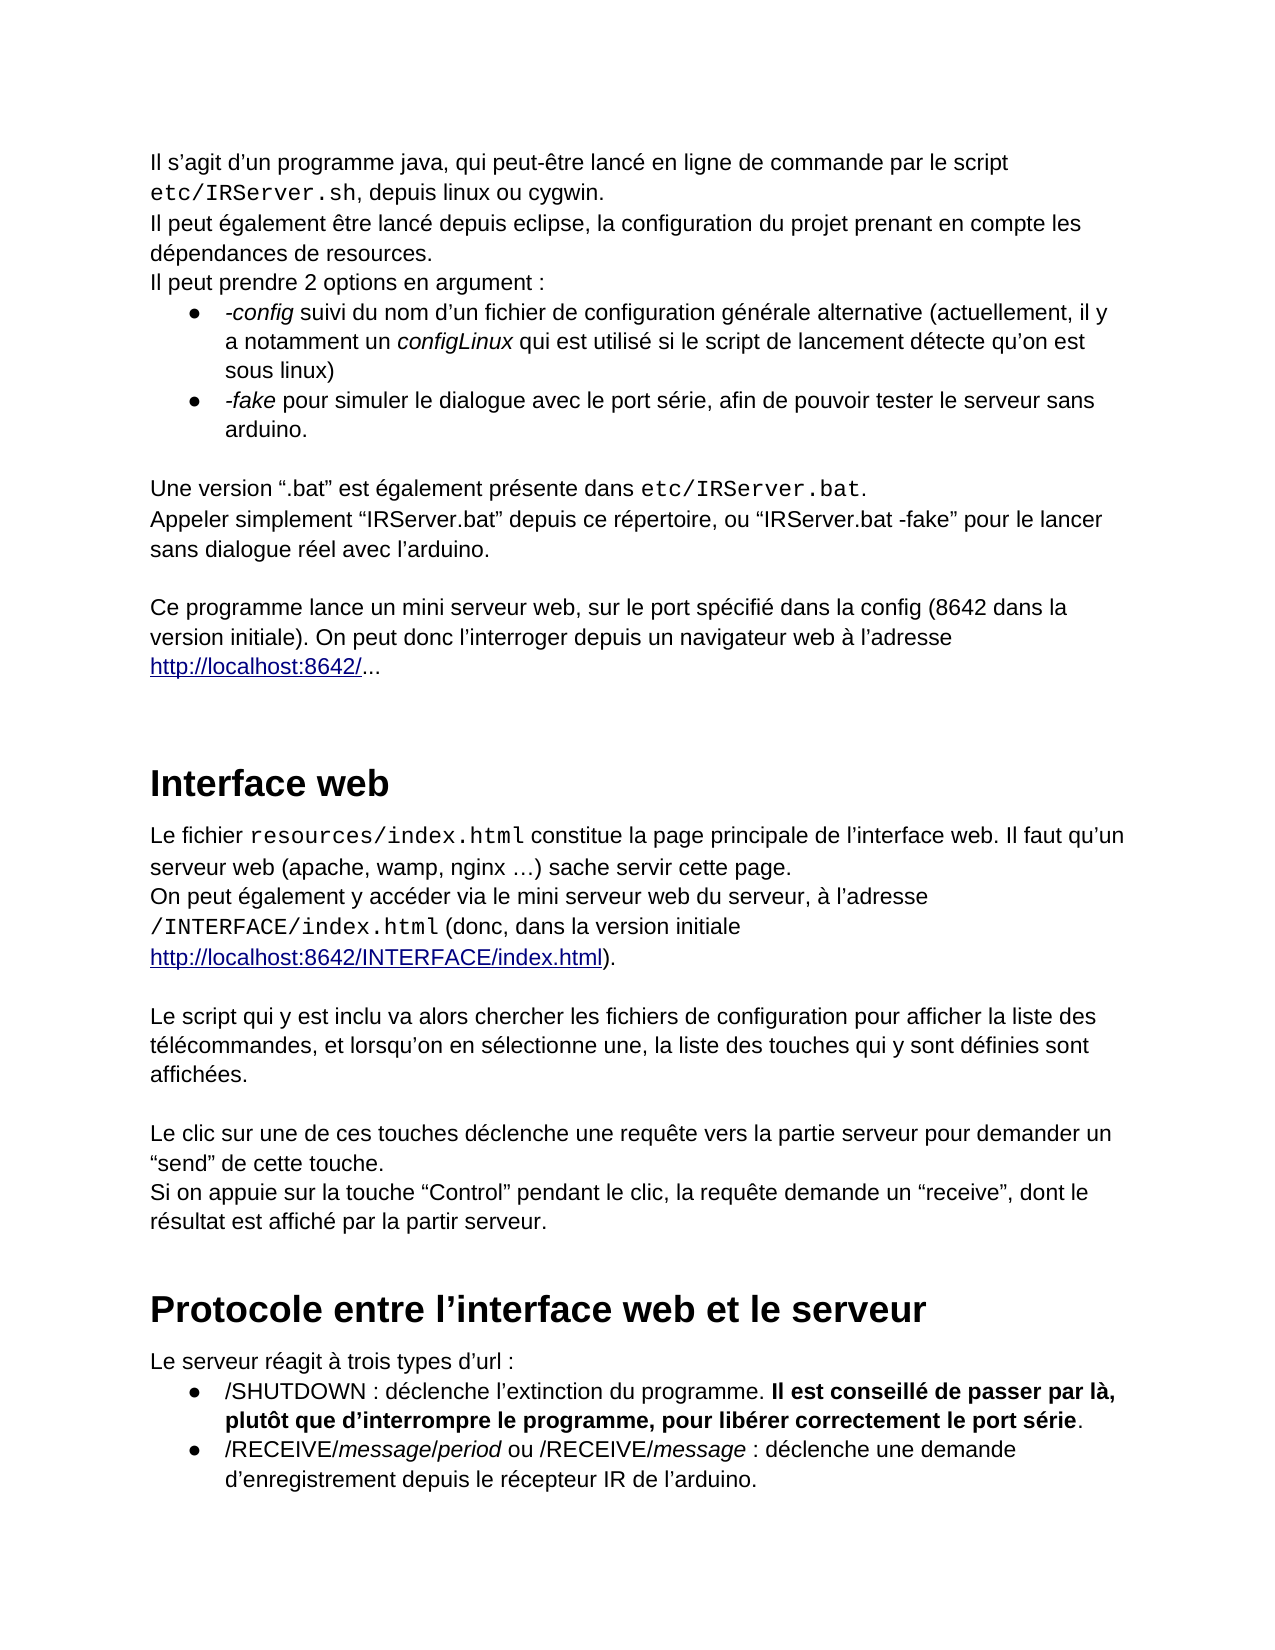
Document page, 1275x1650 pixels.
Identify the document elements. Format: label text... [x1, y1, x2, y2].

text Il s’agit d’un programme java, qui peut-être lancé en ligne de commande par le script etc/IRServer.sh, depuis linux ou cygwin. [150, 150, 1125, 207]
list /RECEIVE/message/period ou /RECEIVE/message : déclenche une demande d’enregistrement depuis le récepteur IR de l’arduino. [187, 1437, 1125, 1492]
subtitle Interface web [150, 762, 1125, 804]
text Ce programme lance un mini serveur web, sur le port spécifié dans la config (8642 dans la version initiale). On peut donc l’interroger depuis un navigateur web à l’adresse http://localhost:8642/... [150, 595, 1125, 679]
list /SHUTDOWN : déclenche l’extinction du programme. Il est conseillé de passer par là, plutôt que d’interrompre le programme, pour libérer correctement le port série. [187, 1378, 1125, 1433]
text Le clic sur une de ces touches déclenche une requête vers la partie serveur pour demander un “send” de cette touche. Si on appuie sur la touche “Control” pendant le clic, la requête demande un “receive”, dont le résultat est affiché par la partir serveur. [150, 1121, 1125, 1235]
text Il peut prendre 2 options en argument : [150, 270, 1125, 296]
list -config suivi du nom d’un fichier de configuration générale alternative (actuellement, il y a notamment un configLinux qui est utilisé si le script de lancement détecte qu’on est sous linux) [187, 299, 1125, 384]
text Il peut également être lancé depuis eclipse, la configuration du projet prenant en compte les dépendances de resources. [150, 211, 1125, 266]
text Le serveur réagit à trois types d’url : [150, 1349, 1125, 1375]
text On peut également y accéder via le mini serveur web du serveur, à l’adresse /INTERFACE/index.html (donc, dans la version initiale http://localhost:8642/INTERFACE/index.html). [150, 884, 1125, 970]
text Une version “.bat” est également présente dans etc/IRServer.bat. Appeler simplement “IRServer.bat” depuis ce répertoire, ou “IRServer.bat -fake” pour le lancer sans dialogue réel avec l’arduino. [150, 476, 1125, 562]
text Le script qui y est inclu va alors chercher les fichiers de configuration pour afficher la liste des télécommandes, et lorsqu’on en sélectionne une, la liste des touches qui y sont définies sont affichées. [150, 1003, 1125, 1088]
text Le fichier resources/index.html constitue la page principale de l’interface web. Il faut qu’un serveur web (apache, wamp, nginx …) sache servir cette page. [150, 823, 1125, 880]
list -fake pour simuler le dialogue avec le port série, afin de pouvoir tester le serveur sans arduino. [187, 387, 1125, 442]
subtitle Protocole entre l’interface web et le serveur [150, 1288, 1125, 1330]
